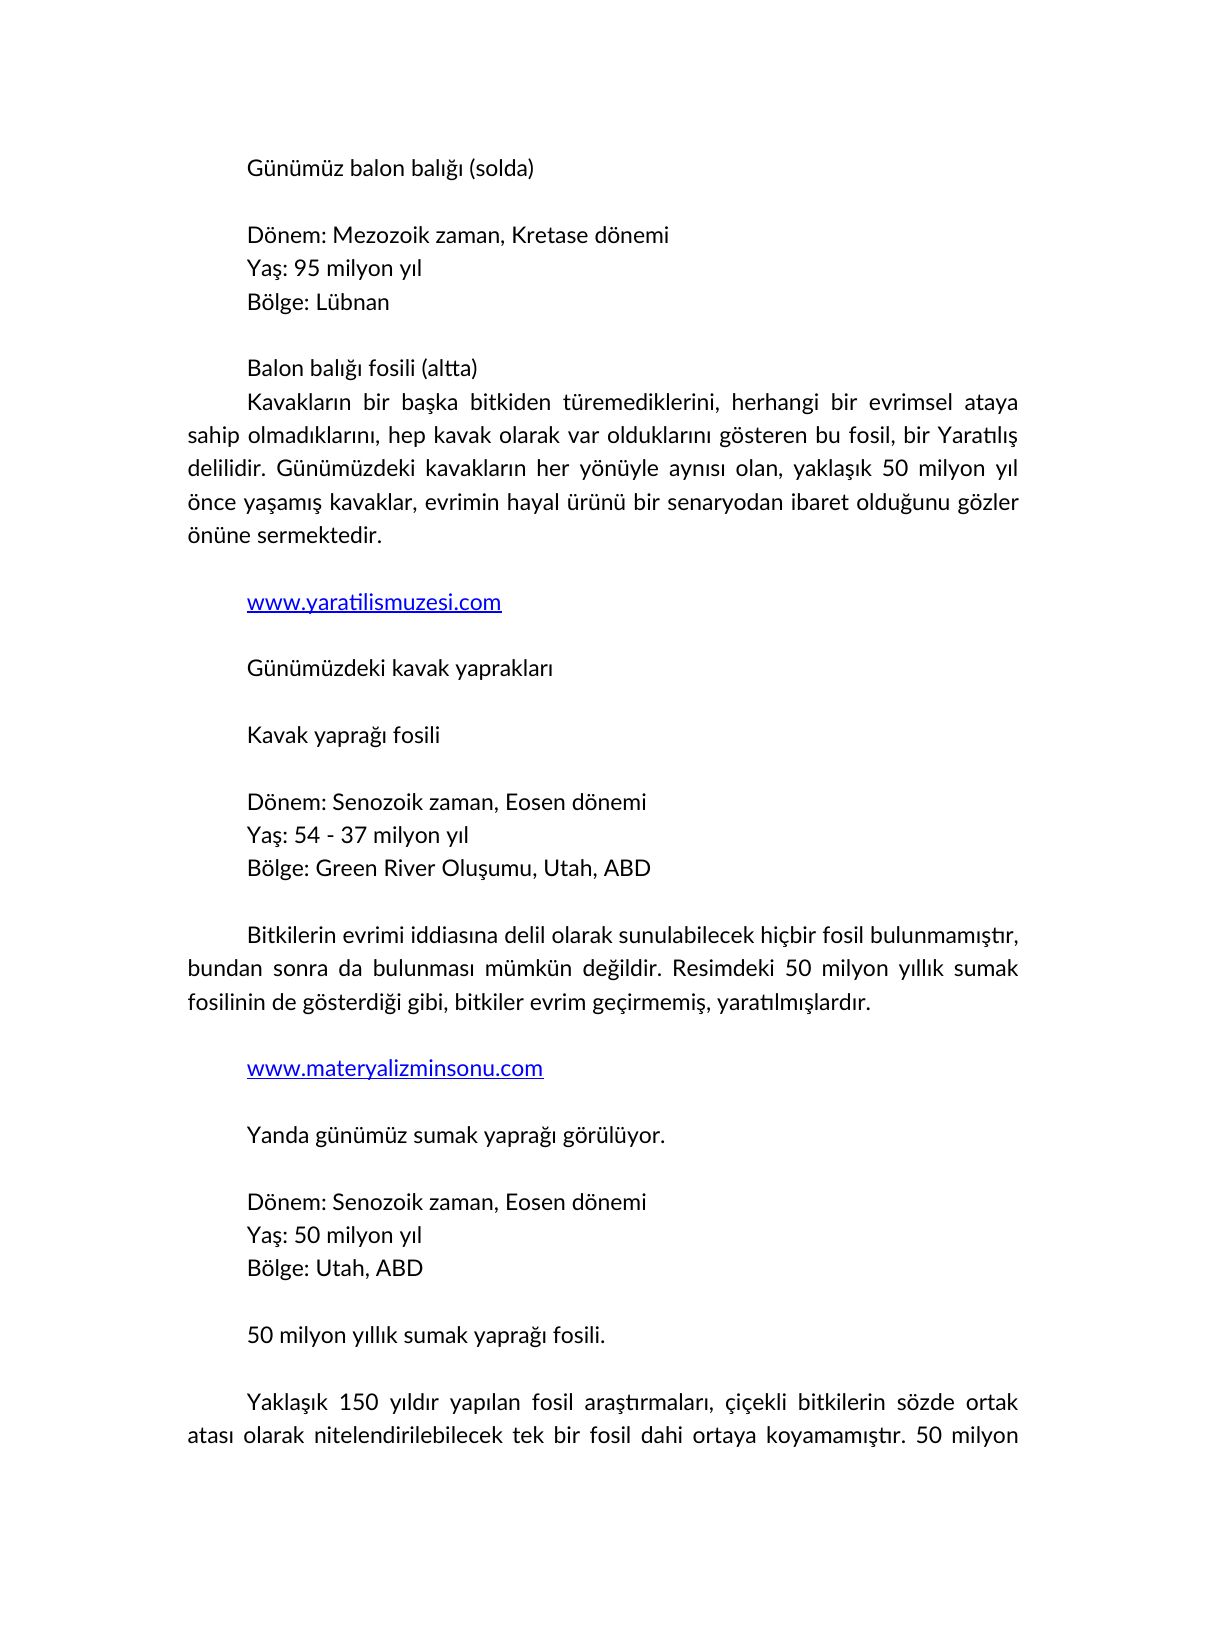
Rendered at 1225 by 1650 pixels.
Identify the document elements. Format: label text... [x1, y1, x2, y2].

text www.yaratilismuzesi.com [187, 583, 1020, 617]
text Yaş: 54 - 37 milyon yıl [187, 817, 1020, 850]
text Dönem: Mezozoik zaman, Kretase dönemi [187, 217, 1020, 250]
text Bölge: Green River Oluşumu, Utah, ABD [187, 850, 1020, 883]
text Kavak yaprağı fosili [187, 717, 1020, 750]
text Bölge: Lübnan [187, 283, 1020, 317]
text Yaş: 50 milyon yıl [187, 1217, 1020, 1250]
text Günümüz balon balığı (solda) [187, 150, 1020, 183]
text Yaş: 95 milyon yıl [187, 250, 1020, 283]
text 50 milyon yıllık sumak yaprağı fosili. [187, 1317, 1020, 1350]
text www.materyalizminsonu.com [187, 1050, 1020, 1083]
text Bölge: Utah, ABD [187, 1250, 1020, 1283]
text Dönem: Senozoik zaman, Eosen dönemi [187, 1183, 1020, 1217]
text Dönem: Senozoik zaman, Eosen dönemi [187, 783, 1020, 817]
text Bitkilerin evrimi iddiasına delil olarak sunulabilecek hiçbir fosil bulunmamıştır, bundan sonra da bulunması mümkün değildir. Resimdeki 50 milyon yıllık sumak fosilinin de gösterdiği gibi, bitkiler evrim geçirmemiş, yaratılmışlardır. [187, 917, 1020, 1017]
text Günümüzdeki kavak yaprakları [187, 650, 1020, 683]
text Balon balığı fosili (altta) [187, 350, 1020, 383]
text Yanda günümüz sumak yaprağı görülüyor. [187, 1117, 1020, 1150]
text Yaklaşık 150 yıldır yapılan fosil araştırmaları, çiçekli bitkilerin sözde ortak atası olarak nitelendirilebilecek tek bir fosil dahi ortaya koyamamıştır. 50 milyon [187, 1383, 1020, 1450]
text Kavakların bir başka bitkiden türemediklerini, herhangi bir evrimsel ataya sahip olmadıklarını, hep kavak olarak var olduklarını gösteren bu fosil, bir Yaratılış delilidir. Günümüzdeki kavakların her yönüyle aynısı olan, yaklaşık 50 milyon yıl önce yaşamış kavaklar, evrimin hayal ürünü bir senaryodan ibaret olduğunu gözler önüne sermektedir. [187, 383, 1020, 550]
